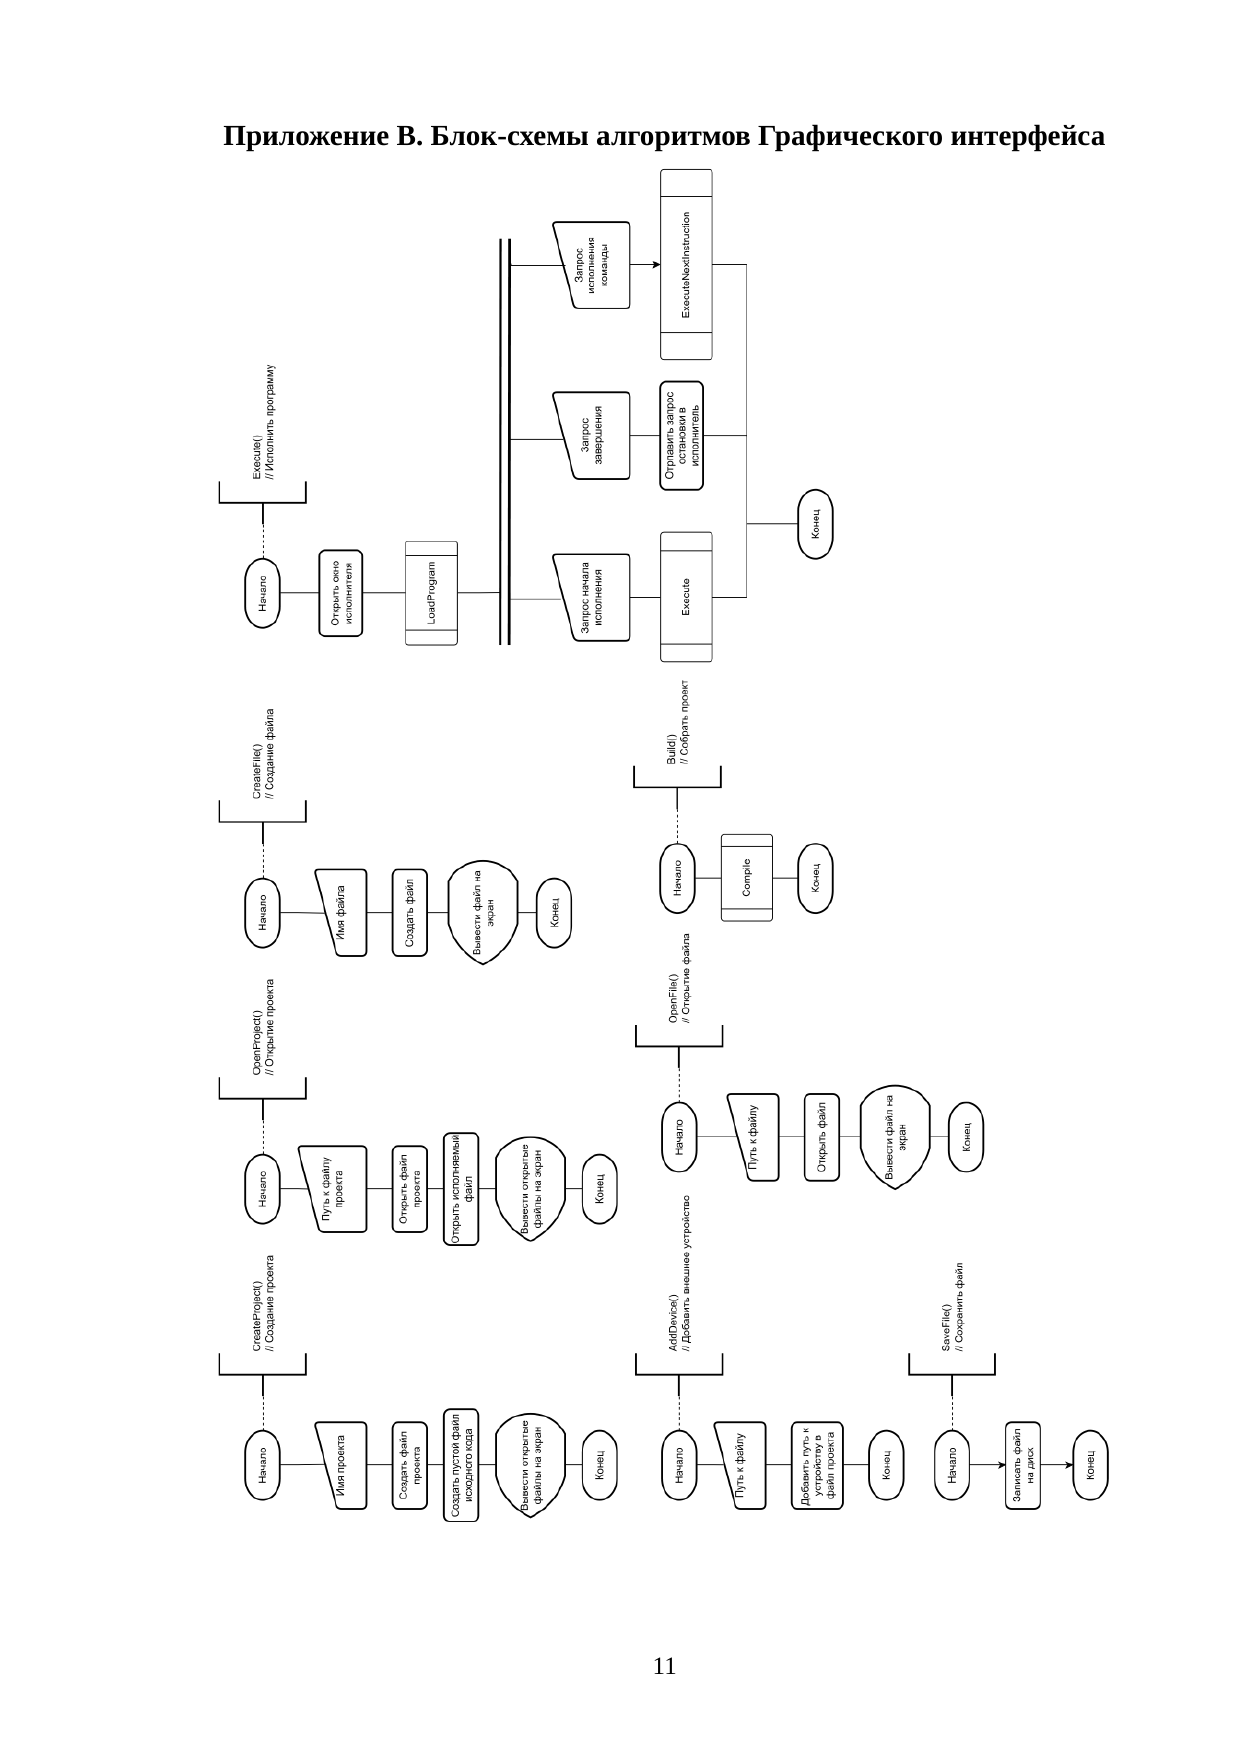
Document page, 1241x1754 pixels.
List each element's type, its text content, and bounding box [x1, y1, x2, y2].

text Приложение В. Блок-схемы алгоритмов Графического интерфейса [177, 118, 1152, 152]
picture [218, 168, 1111, 1522]
